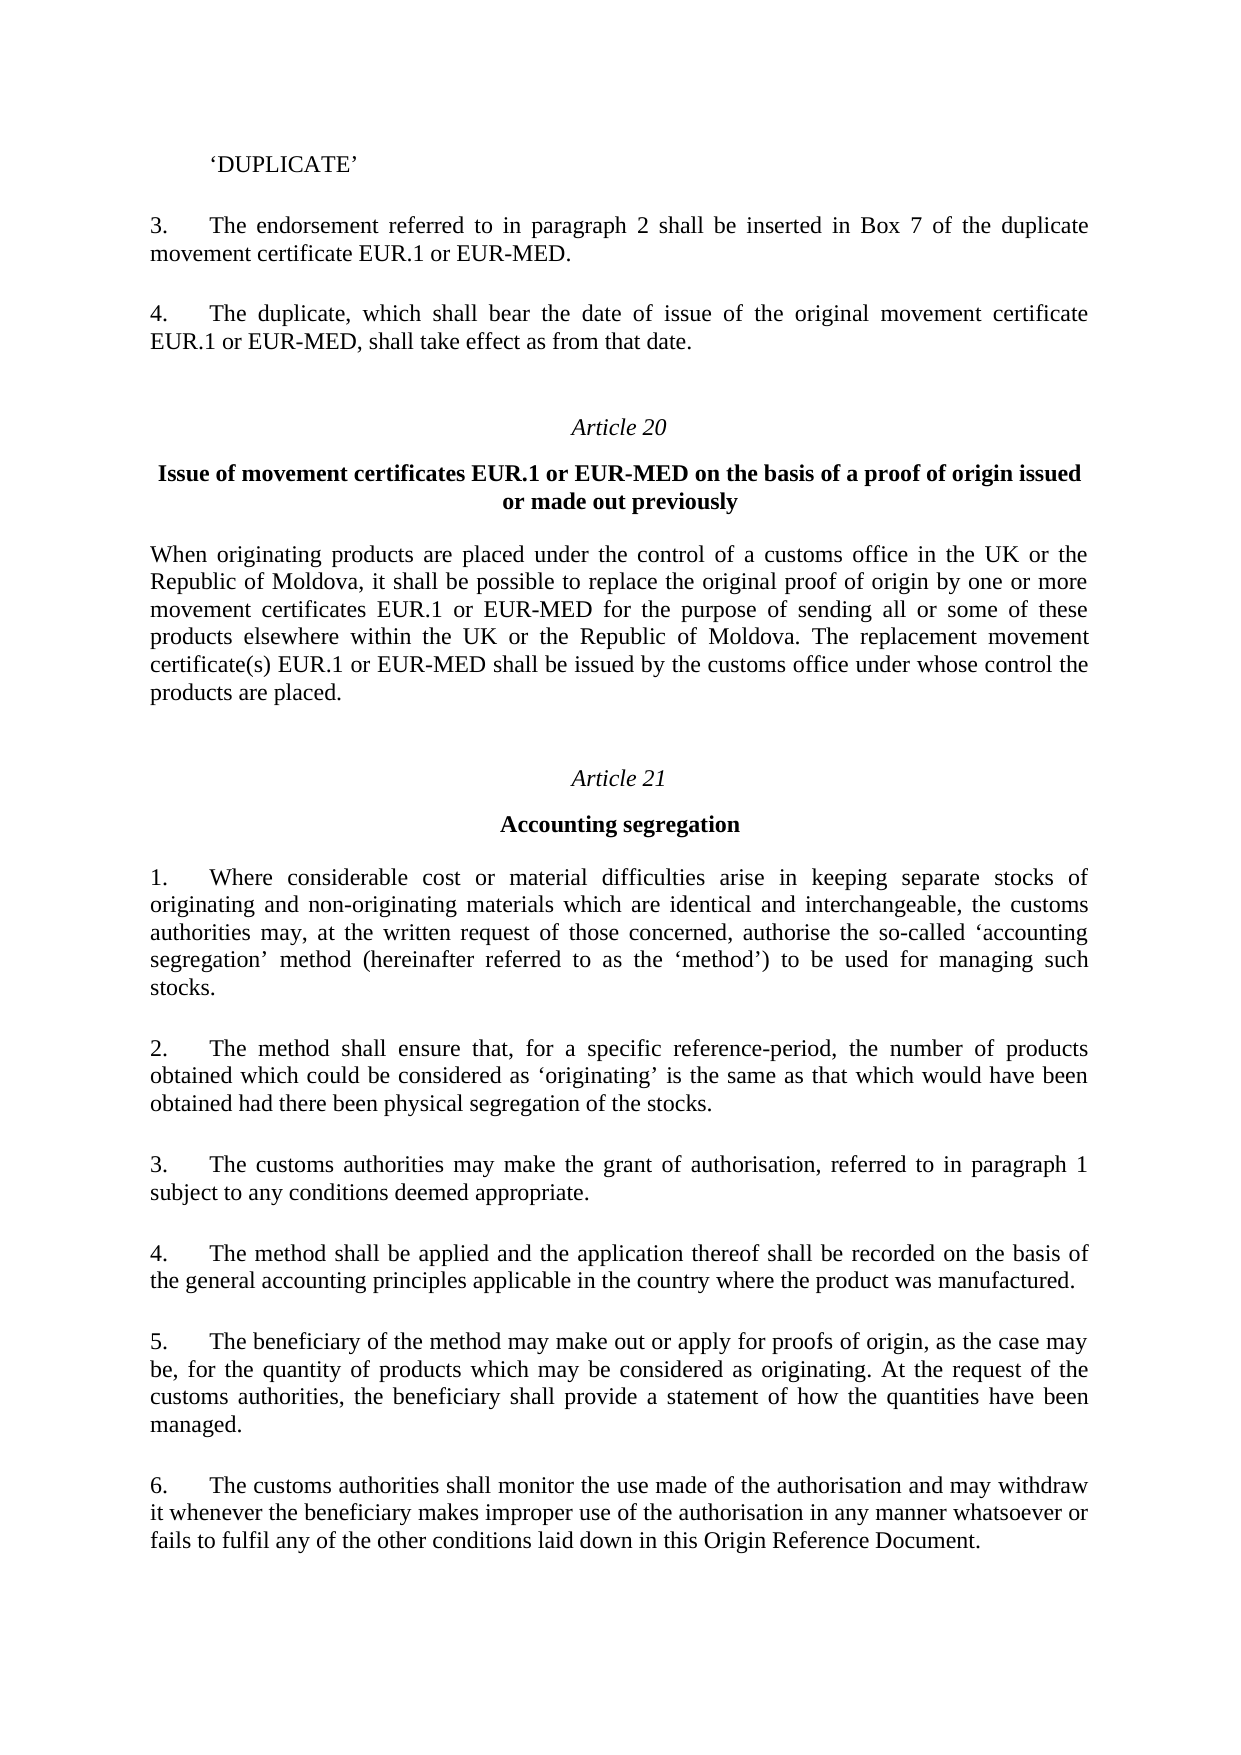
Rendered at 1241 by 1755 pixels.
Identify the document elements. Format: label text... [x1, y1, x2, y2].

list The customs authorities shall monitor the use made of the authorisation and may withdraw it whenever the beneficiary makes improper use of the authorisation in any manner whatsoever or fails to fulfil any of the other conditions laid down in this Origin Reference Document. [150, 1471, 1090, 1554]
list Where considerable cost or material difficulties arise in keeping separate stocks of originating and non-originating materials which are identical and interchangeable, the customs authorities may, at the written request of those concerned, authorise the so-called ‘accounting segregation’ method (hereinafter referred to as the ‘method’) to be used for managing such stocks. [150, 862, 1090, 1001]
text Article 21 [150, 763, 1090, 791]
text Issue of movement certificates EUR.1 or EUR-MED on the basis of a proof of origin issued or made out previously [150, 459, 1090, 514]
list The beneficiary of the method may make out or apply for proofs of origin, as the case may be, for the quantity of products which may be considered as originating. At the request of the customs authorities, the beneficiary shall provide a statement of how the quantities have been managed. [150, 1327, 1090, 1437]
text Article 20 [150, 413, 1090, 441]
list The duplicate, which shall bear the date of issue of the original movement certificate EUR.1 or EUR-MED, shall take effect as from that date. [150, 299, 1090, 355]
list The method shall ensure that, for a specific reference-period, the number of products obtained which could be considered as ‘originating’ is the same as that which would have been obtained had there been physical segregation of the stocks. [150, 1034, 1090, 1117]
list The customs authorities may make the grant of authorisation, referred to in paragraph 1 subject to any conditions deemed appropriate. [150, 1150, 1090, 1205]
list The endorsement referred to in paragraph 2 shall be inserted in Box 7 of the duplicate movement certificate EUR.1 or EUR-MED. [150, 211, 1090, 266]
text Accounting segregation [150, 810, 1090, 837]
text ‘DUPLICATE’ [209, 150, 1090, 178]
text When originating products are placed under the control of a customs office in the UK or the Republic of Moldova, it shall be possible to replace the original proof of origin by one or more movement certificates EUR.1 or EUR-MED for the purpose of sending all or some of these products elsewhere within the UK or the Republic of Moldova. The replacement movement certificate(s) EUR.1 or EUR-MED shall be issued by the customs office under whose control the products are placed. [150, 539, 1090, 705]
list The method shall be applied and the application thereof shall be recorded on the basis of the general accounting principles applicable in the country where the product was manufactured. [150, 1238, 1090, 1294]
